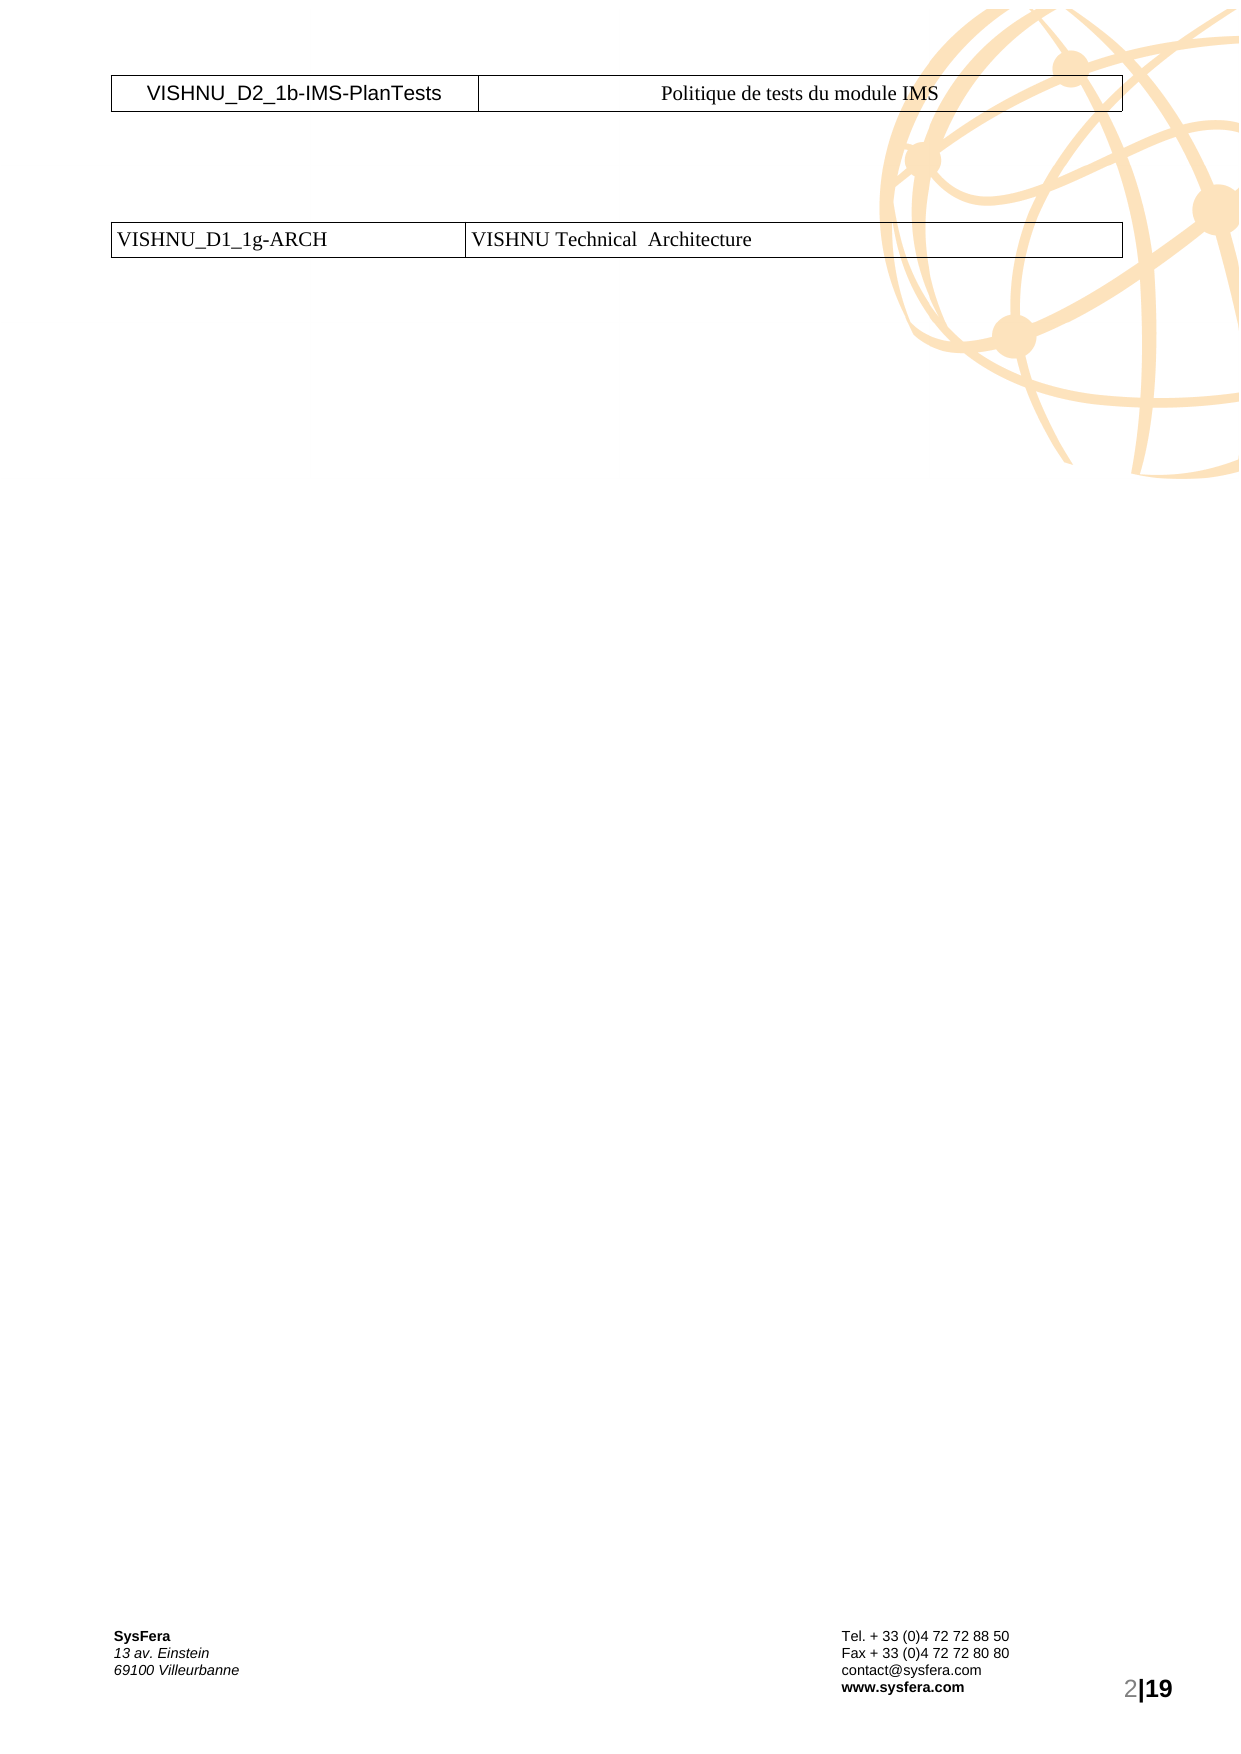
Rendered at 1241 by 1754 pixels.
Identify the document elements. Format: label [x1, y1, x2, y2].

picture [1, 9, 1239, 479]
